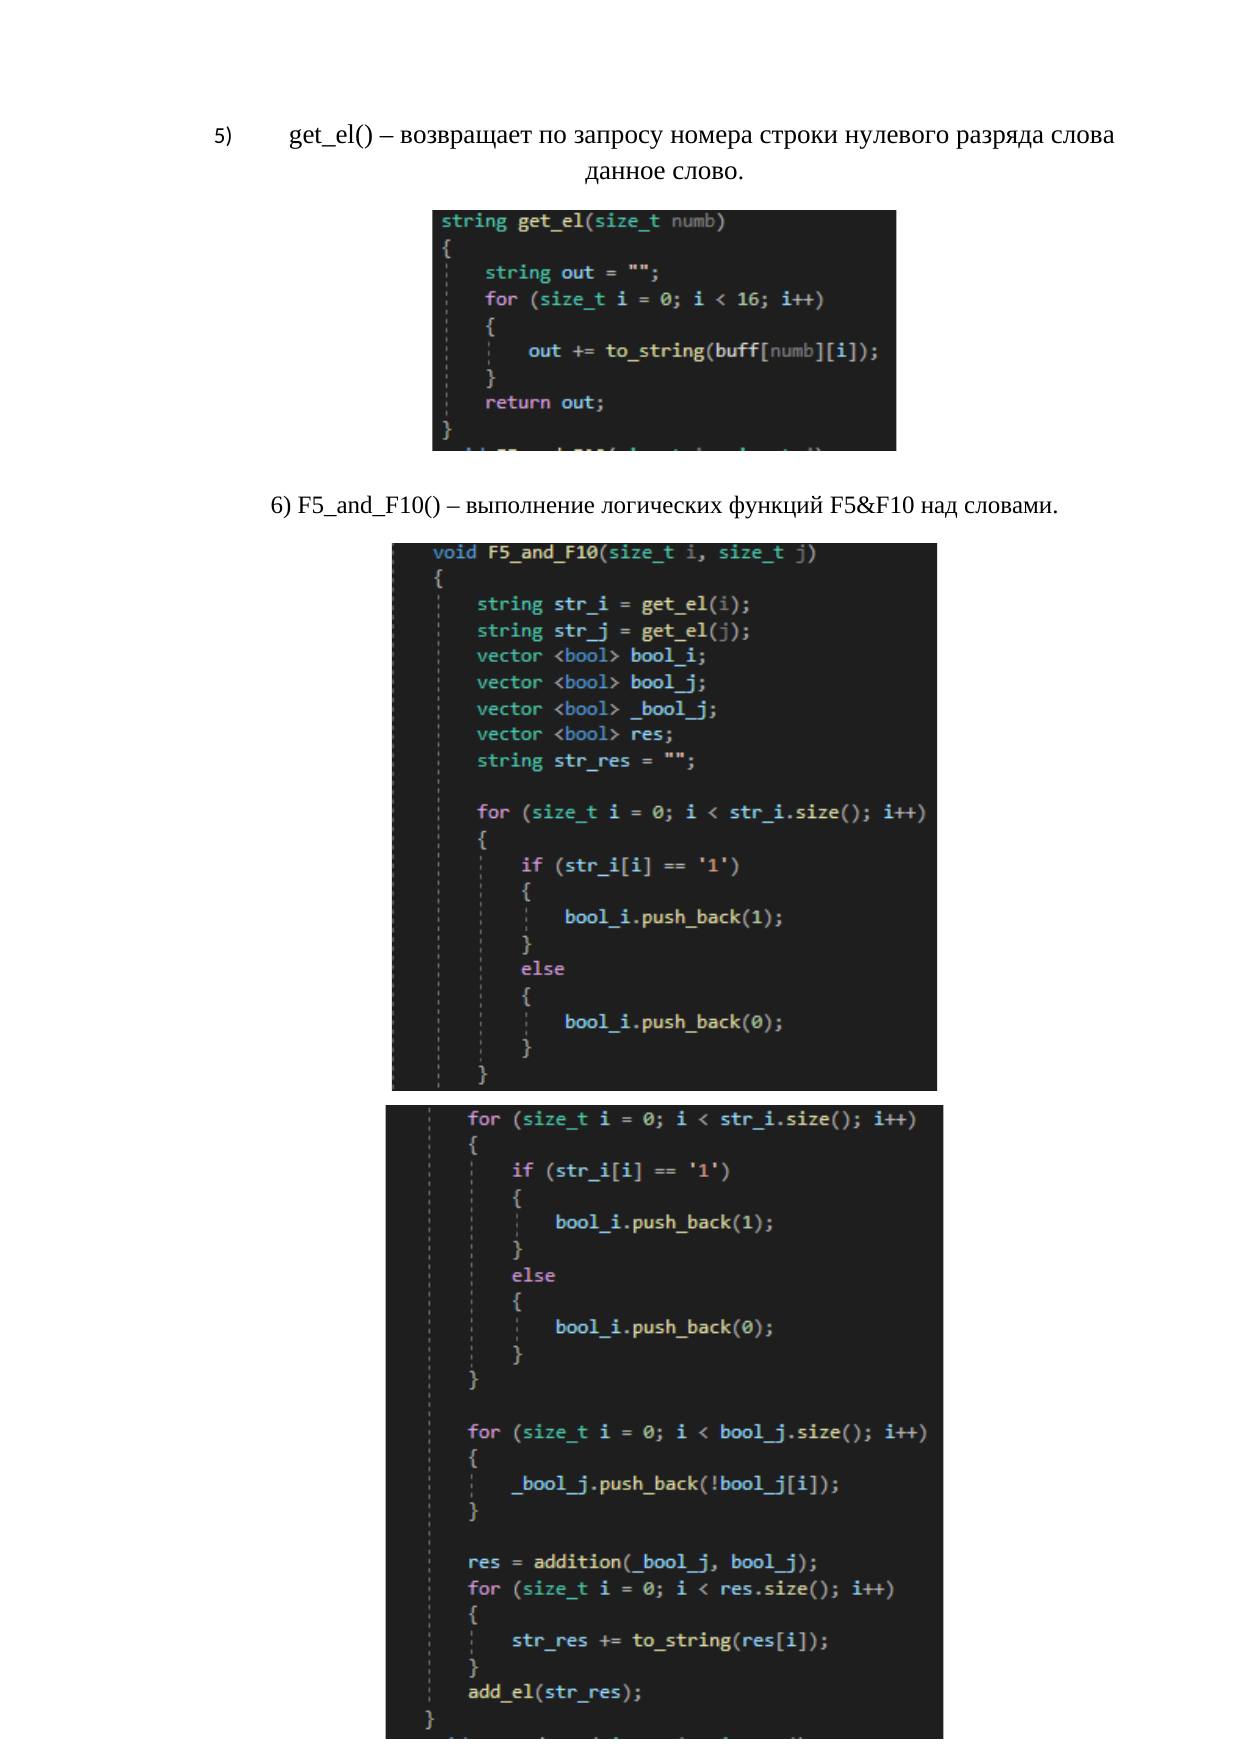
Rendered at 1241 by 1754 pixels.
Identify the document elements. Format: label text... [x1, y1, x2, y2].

text 6) F5_and_F10() – выполнение логических функций F5&F10 над словами. [177, 490, 1152, 518]
list get_el() – возвращает по запросу номера строки нулевого разряда слова данное слово. [177, 118, 1152, 185]
